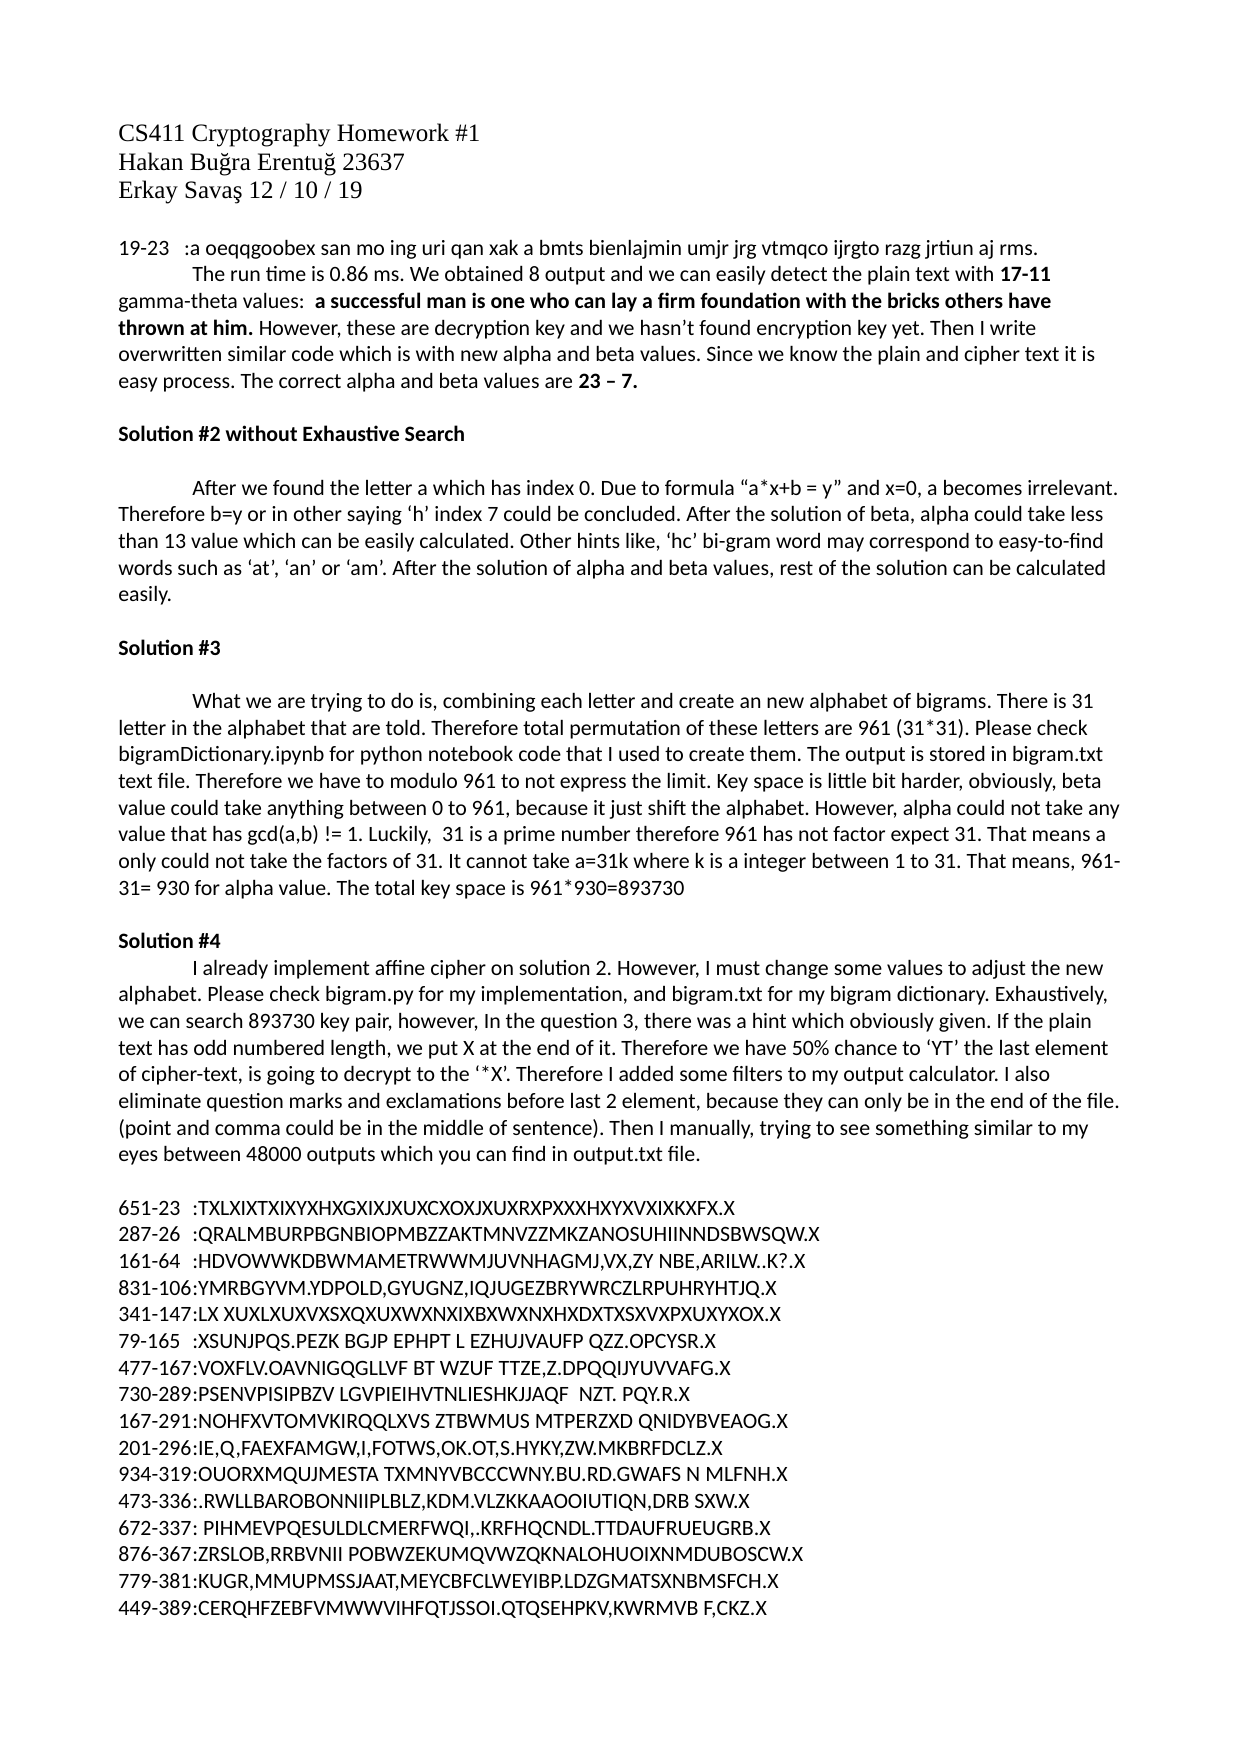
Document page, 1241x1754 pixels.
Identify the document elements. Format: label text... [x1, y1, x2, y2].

text Solution #3 [118, 634, 1122, 661]
text 19-23 :a oeqqgoobex san mo ing uri qan xak a bmts bienlajmin umjr jrg vtmqco ijrgto razg jrtiun aj rms. [118, 234, 1122, 261]
text 477-167 :VOXFLV.OAVNIGQGLLVF BT WZUF TTZE,Z.DPQQIJYUVVAFG.X [118, 1354, 1122, 1381]
text 341-147 :LX XUXLXUXVXSXQXUXWXNXIXBXWXNXHXDXTXSXVXPXUXYXOX.X [118, 1301, 1122, 1327]
text I already implement affine cipher on solution 2. However, I must change some values to adjust the new alphabet. Please check bigram.py for my implementation, and bigram.txt for my bigram dictionary. Exhaustively, we can search 893730 key pair, however, In the question 3, there was a hint which obviously given. If the plain text has odd numbered length, we put X at the end of it. Therefore we have 50% chance to ‘YT’ the last element of cipher-text, is going to decrypt to the ‘*X’. Therefore I added some filters to my output calculator. I also eliminate question marks and exclamations before last 2 element, because they can only be in the end of the file. (point and comma could be in the middle of sentence). Then I manually, trying to see something similar to my eyes between 48000 outputs which you can find in output.txt file. [118, 954, 1122, 1167]
text 201-296 :IE,Q,FAEXFAMGW,I,FOTWS,OK.OT,S.HYKY,ZW.MKBRFDCLZ.X [118, 1434, 1122, 1461]
text The run time is 0.86 ms. We obtained 8 output and we can easily detect the plain text with 17-11 gamma-theta values: a successful man is one who can lay a firm foundation with the bricks others have thrown at him. However, these are decryption key and we hasn’t found encryption key yet. Then I write overwritten similar code which is with new alpha and beta values. Since we know the plain and cipher text it is easy process. The correct alpha and beta values are 23 – 7. [118, 261, 1122, 394]
text What we are trying to do is, combining each letter and create an new alphabet of bigrams. There is 31 letter in the alphabet that are told. Therefore total permutation of these letters are 961 (31*31). Please check bigramDictionary.ipynb for python notebook code that I used to create them. The output is stored in bigram.txt text file. Therefore we have to modulo 961 to not express the limit. Key space is little bit harder, obviously, beta value could take anything between 0 to 961, because it just shift the alphabet. However, alpha could not take any value that has gcd(a,b) != 1. Luckily, 31 is a prime number therefore 961 has not factor expect 31. That means a only could not take the factors of 31. It cannot take a=31k where k is a integer between 1 to 31. That means, 961-31= 930 for alpha value. The total key space is 961*930=893730 [118, 687, 1122, 901]
text 672-337 : PIHMEVPQESULDLCMERFWQI,.KRFHQCNDL.TTDAUFRUEUGRB.X [118, 1514, 1122, 1541]
text 876-367 :ZRSLOB,RRBVNII POBWZEKUMQVWZQKNALOHUOIXNMDUBOSCW.X [118, 1541, 1122, 1567]
text 934-319 :OUORXMQUJMESTA TXMNYVBCCCWNY.BU.RD.GWAFS N MLFNH.X [118, 1461, 1122, 1487]
text 287-26 :QRALMBURPBGNBIOPMBZZAKTMNVZZMKZANOSUHIINNDSBWSQW.X [118, 1221, 1122, 1247]
text 473-336 :.RWLLBAROBONNIIPLBLZ,KDM.VLZKKAAOOIUTIQN,DRB SXW.X [118, 1487, 1122, 1514]
text 161-64 :HDVOWWKDBWMAMETRWWMJUVNHAGMJ,VX,ZY NBE,ARILW..K?.X [118, 1247, 1122, 1274]
text 730-289 :PSENVPISIPBZV LGVPIEIHVTNLIESHKJJAQF NZT. PQY.R.X [118, 1381, 1122, 1407]
text 651-23 :TXLXIXTXIXYXHXGXIXJXUXCXOXJXUXRXPXXXHXYXVXIXKXFX.X [118, 1194, 1122, 1221]
text 167-291 :NOHFXVTOMVKIRQQLXVS ZTBWMUS MTPERZXD QNIDYBVEAOG.X [118, 1407, 1122, 1434]
text 831-106 :YMRBGYVM.YDPOLD,GYUGNZ,IQJUGEZBRYWRCZLRPUHRYHTJQ.X [118, 1274, 1122, 1301]
text Solution #2 without Exhaustive Search [118, 421, 1122, 447]
text 79-165 :XSUNJPQS.PEZK BGJP EPHPT L EZHUJVAUFP QZZ.OPCYSR.X [118, 1327, 1122, 1354]
text After we found the letter a which has index 0. Due to formula “a*x+b = y” and x=0, a becomes irrelevant. Therefore b=y or in other saying ‘h’ index 7 could be concluded. After the solution of beta, alpha could take less than 13 value which can be easily calculated. Other hints like, ‘hc’ bi-gram word may correspond to easy-to-find words such as ‘at’, ‘an’ or ‘am’. After the solution of alpha and beta values, rest of the solution can be calculated easily. [118, 474, 1122, 607]
text 779-381 :KUGR,MMUPMSSJAAT,MEYCBFCLWEYIBP.LDZGMATSXNBMSFCH.X [118, 1567, 1122, 1594]
text Solution #4 [118, 927, 1122, 954]
text 449-389 :CERQHFZEBFVMWWVIHFQTJSSOI.QTQSEHPKV,KWRMVB F,CKZ.X [118, 1594, 1122, 1621]
